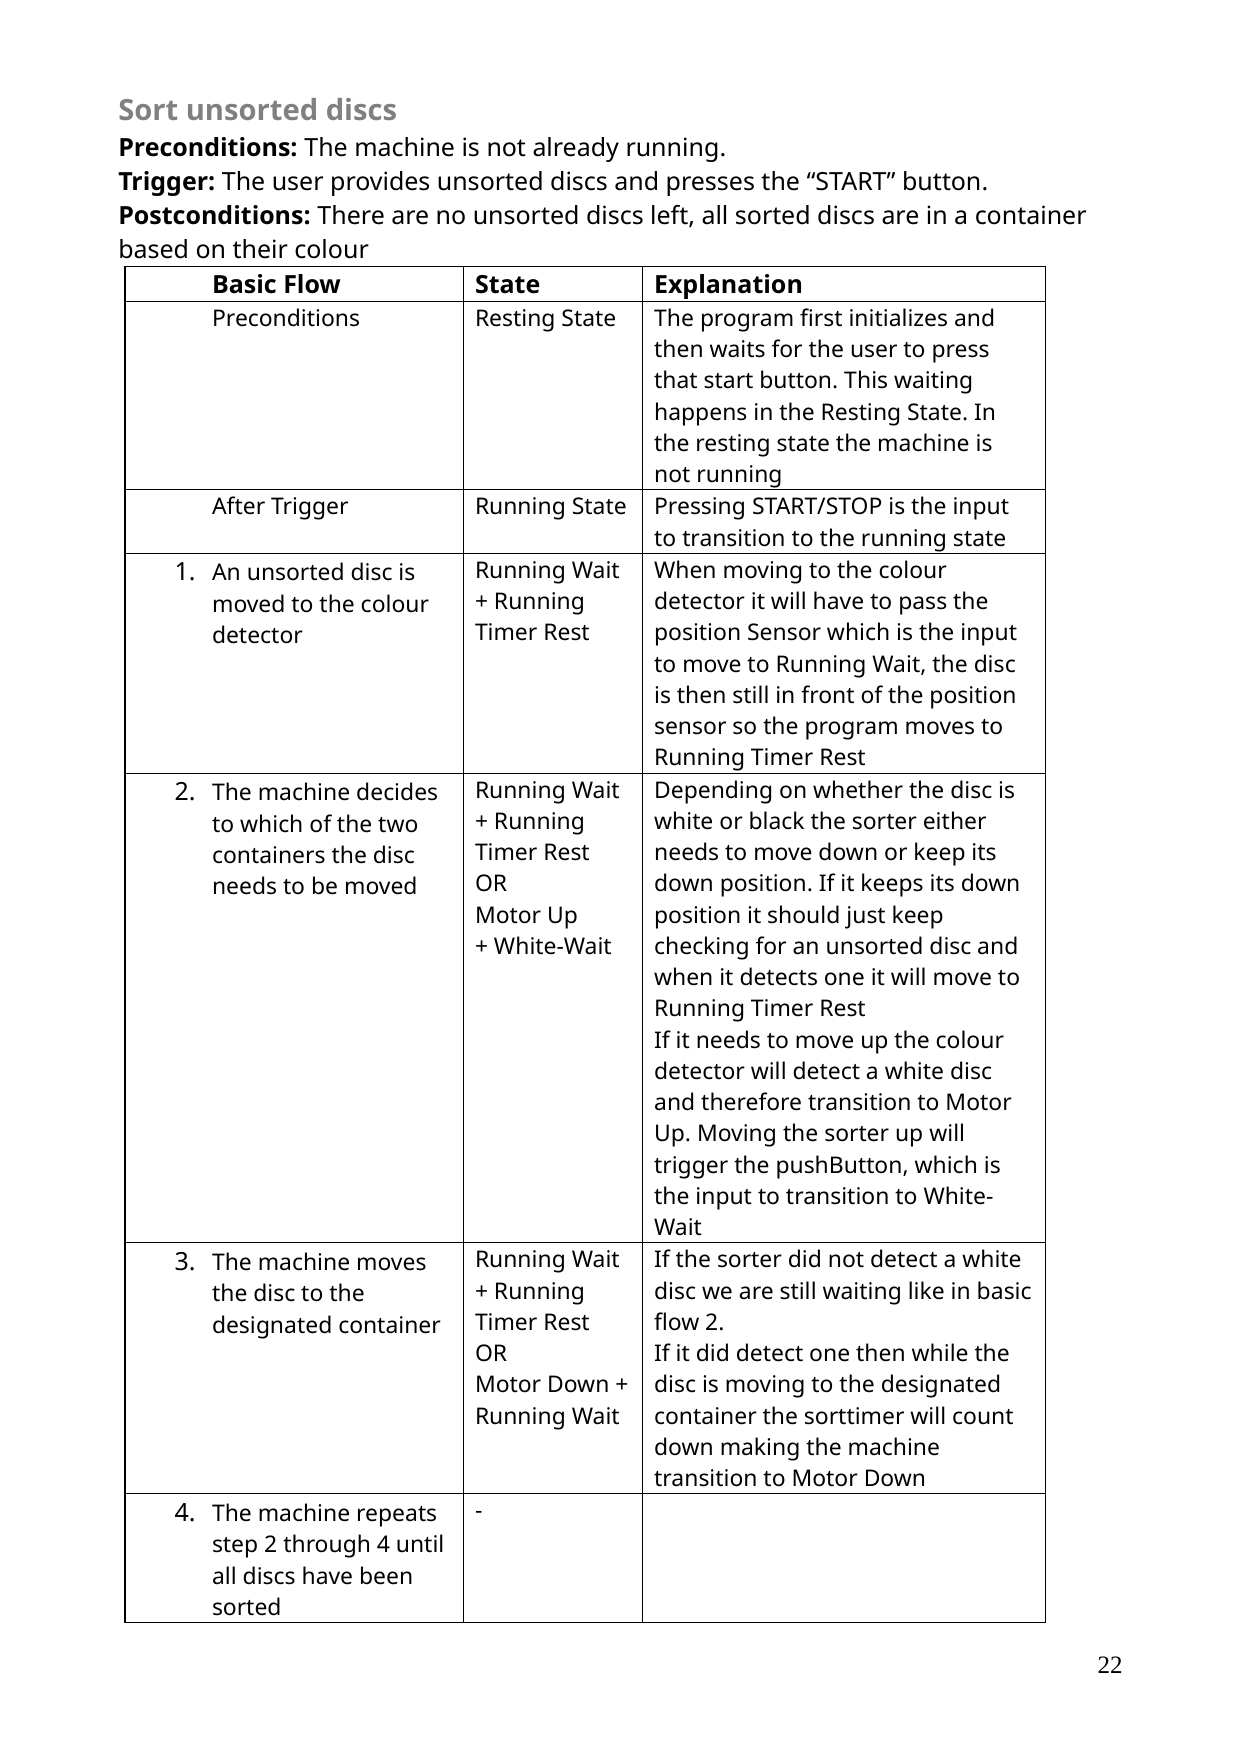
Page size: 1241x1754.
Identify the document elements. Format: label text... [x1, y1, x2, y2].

table_header Basic Flow [126, 267, 463, 301]
table_cell [643, 1494, 1045, 1622]
table_cell If the sorter did not detect a white disc we are still waiting like in basic flow 2. If it did detect one then while the disc is moving to the designated container the sorttimer will count down making the machine transition to Motor Down [643, 1243, 1045, 1493]
text Trigger: The user provides unsorted discs and presses the “START” button. [118, 163, 1122, 197]
text Postconditions: There are no unsorted discs left, all sorted discs are in a container based on their colour [118, 197, 1122, 266]
table_cell Running Wait + Running Timer Rest OR Motor Down + Running Wait [464, 1243, 642, 1493]
table_cell An unsorted disc is moved to the colour detector [126, 554, 463, 772]
table_cell Pressing START/STOP is the input to transition to the running state [643, 490, 1045, 553]
subtitle Sort unsorted discs [118, 89, 1122, 129]
table_header State [464, 267, 642, 301]
table_cell After Trigger [126, 490, 463, 553]
table_cell Preconditions [126, 302, 463, 489]
table_cell The machine moves the disc to the designated container [126, 1243, 463, 1493]
table_cell Resting State [464, 302, 642, 489]
table_cell The machine decides to which of the two containers the disc needs to be moved [126, 774, 463, 1242]
table_cell When moving to the colour detector it will have to pass the position Sensor which is the input to move to Running Wait, the disc is then still in front of the position sensor so the program moves to Running Timer Rest [643, 554, 1045, 772]
table_cell Running State [464, 490, 642, 553]
table_cell Depending on whether the disc is white or black the sorter either needs to move down or keep its down position. If it keeps its down position it should just keep checking for an unsorted disc and when it detects one it will move to Running Timer Rest If it needs to move up the colour detector will detect a white disc and therefore transition to Motor Up. Moving the sorter up will trigger the pushButton, which is the input to transition to White-Wait [643, 774, 1045, 1242]
table_cell Running Wait + Running Timer Rest [464, 554, 642, 772]
text Preconditions: The machine is not already running. [118, 129, 1122, 163]
table_cell - [464, 1494, 642, 1622]
table_cell Running Wait + Running Timer Rest OR Motor Up + White-Wait [464, 774, 642, 1242]
table_header Explanation [643, 267, 1045, 301]
table_cell The program first initializes and then waits for the user to press that start button. This waiting happens in the Resting State. In the resting state the machine is not running [643, 302, 1045, 489]
table_cell The machine repeats step 2 through 4 until all discs have been sorted [126, 1494, 463, 1622]
